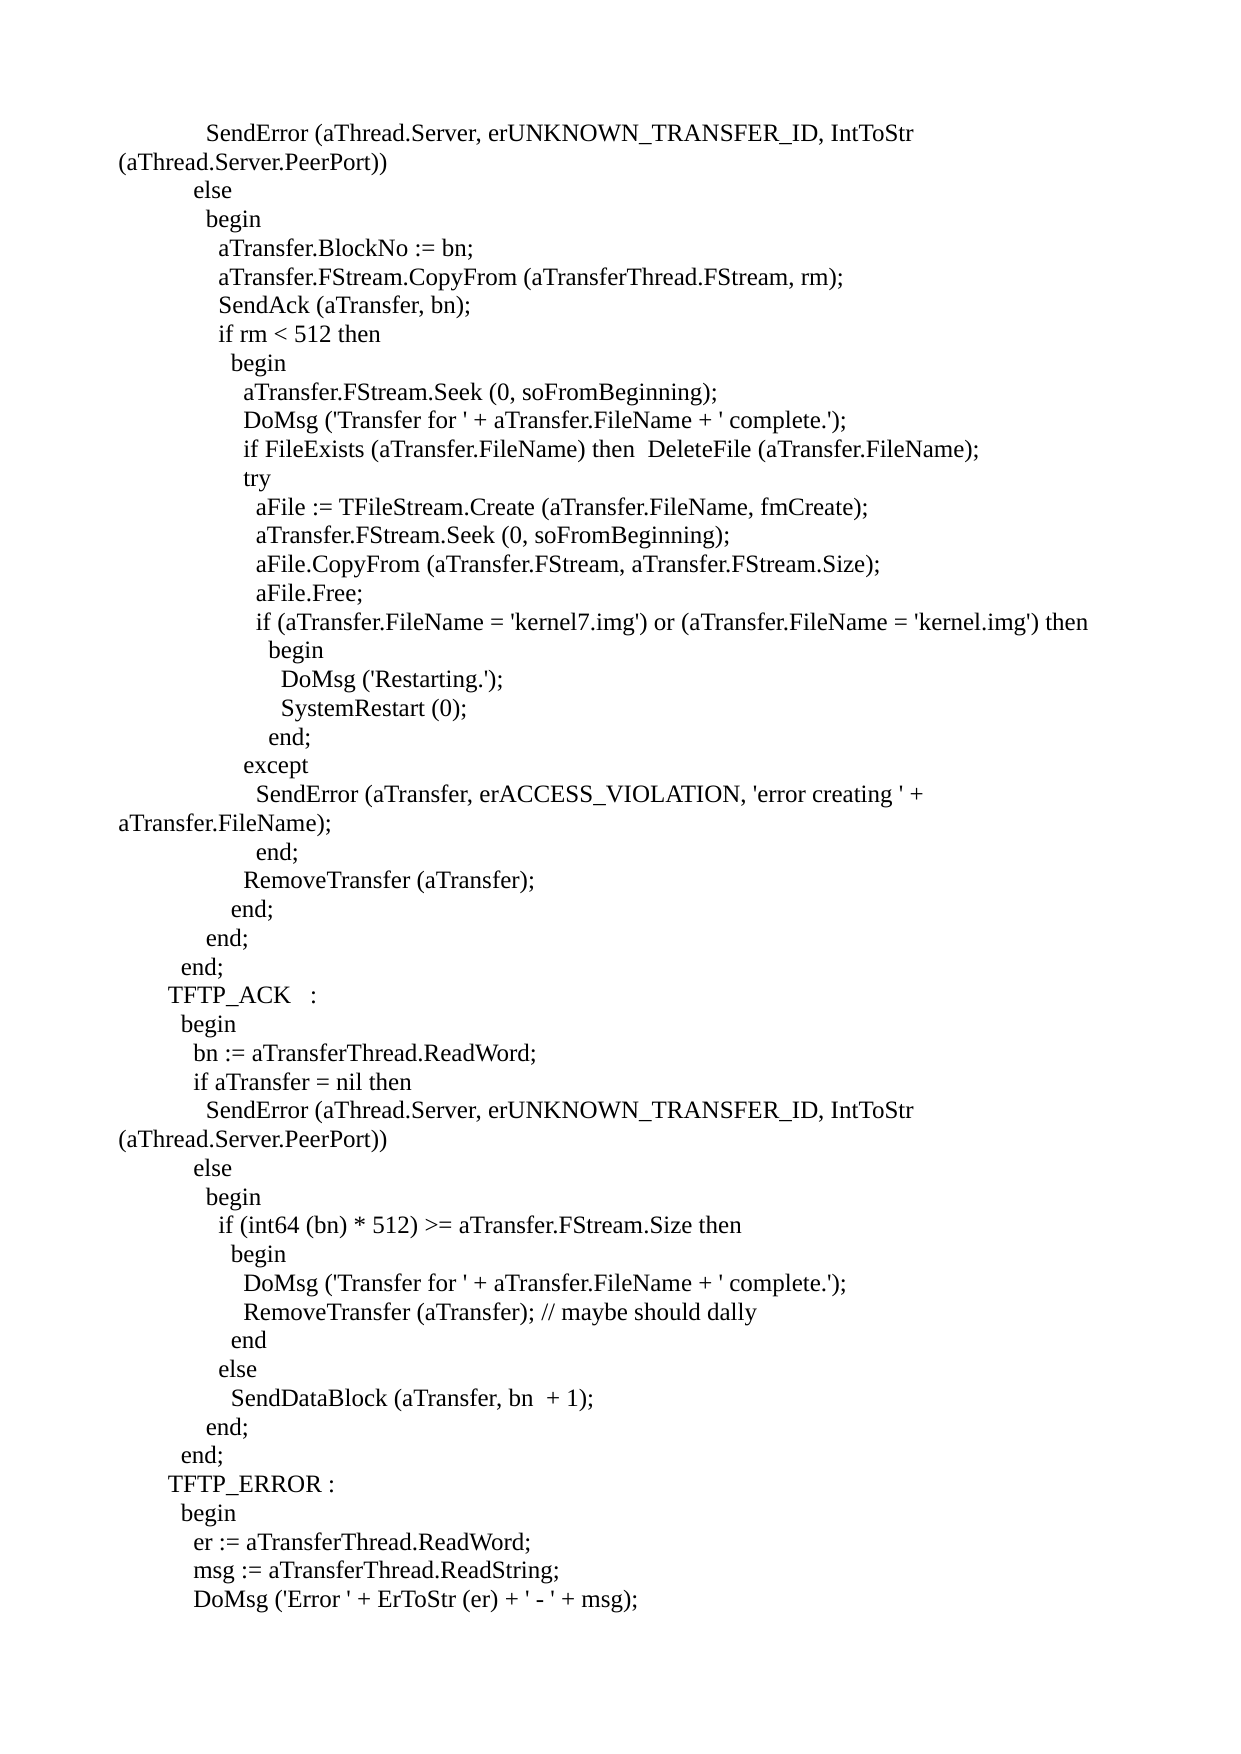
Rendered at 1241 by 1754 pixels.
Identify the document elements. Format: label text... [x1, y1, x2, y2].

text er := aTransferThread.ReadWord; [118, 1527, 1122, 1556]
text begin [118, 636, 1122, 664]
text if rm < 512 then [118, 319, 1122, 348]
text bn := aTransferThread.ReadWord; [118, 1038, 1122, 1067]
text else [118, 1153, 1122, 1182]
text begin [118, 1498, 1122, 1527]
text else [118, 176, 1122, 204]
text DoMsg ('Error ' + ErToStr (er) + ' - ' + msg); [118, 1584, 1122, 1613]
text end; [118, 837, 1122, 866]
text begin [118, 204, 1122, 233]
text end; [118, 952, 1122, 981]
text DoMsg ('Transfer for ' + aTransfer.FileName + ' complete.'); [118, 406, 1122, 434]
text aFile.Free; [118, 578, 1122, 607]
text begin [118, 1009, 1122, 1038]
text RemoveTransfer (aTransfer); // maybe should dally [118, 1297, 1122, 1326]
text if (int64 (bn) * 512) >= aTransfer.FStream.Size then [118, 1211, 1122, 1239]
text TFTP_ERROR : [118, 1469, 1122, 1498]
text SendAck (aTransfer, bn); [118, 291, 1122, 319]
text end; [118, 722, 1122, 751]
text SendError (aThread.Server, erUNKNOWN_TRANSFER_ID, IntToStr (aThread.Server.PeerPort)) [118, 118, 1122, 176]
text aFile := TFileStream.Create (aTransfer.FileName, fmCreate); [118, 492, 1122, 521]
text SystemRestart (0); [118, 693, 1122, 722]
text if aTransfer = nil then [118, 1067, 1122, 1096]
text if (aTransfer.FileName = 'kernel7.img') or (aTransfer.FileName = 'kernel.img') then [118, 607, 1122, 636]
text begin [118, 348, 1122, 377]
text try [118, 463, 1122, 492]
text aTransfer.FStream.CopyFrom (aTransferThread.FStream, rm); [118, 262, 1122, 291]
text end; [118, 894, 1122, 923]
text end [118, 1326, 1122, 1354]
text except [118, 751, 1122, 779]
text end; [118, 1441, 1122, 1469]
text aTransfer.FStream.Seek (0, soFromBeginning); [118, 377, 1122, 406]
text begin [118, 1182, 1122, 1211]
text end; [118, 923, 1122, 952]
text RemoveTransfer (aTransfer); [118, 866, 1122, 894]
text DoMsg ('Restarting.'); [118, 664, 1122, 693]
text TFTP_ACK : [118, 981, 1122, 1009]
text begin [118, 1239, 1122, 1268]
text SendError (aThread.Server, erUNKNOWN_TRANSFER_ID, IntToStr (aThread.Server.PeerPort)) [118, 1096, 1122, 1153]
text SendError (aTransfer, erACCESS_VIOLATION, 'error creating ' + aTransfer.FileName); [118, 779, 1122, 837]
text DoMsg ('Transfer for ' + aTransfer.FileName + ' complete.'); [118, 1268, 1122, 1297]
text end; [118, 1412, 1122, 1441]
text if FileExists (aTransfer.FileName) then DeleteFile (aTransfer.FileName); [118, 434, 1122, 463]
text else [118, 1354, 1122, 1383]
text SendDataBlock (aTransfer, bn + 1); [118, 1383, 1122, 1412]
text aTransfer.BlockNo := bn; [118, 233, 1122, 262]
text msg := aTransferThread.ReadString; [118, 1556, 1122, 1584]
text aFile.CopyFrom (aTransfer.FStream, aTransfer.FStream.Size); [118, 549, 1122, 578]
text aTransfer.FStream.Seek (0, soFromBeginning); [118, 521, 1122, 549]
